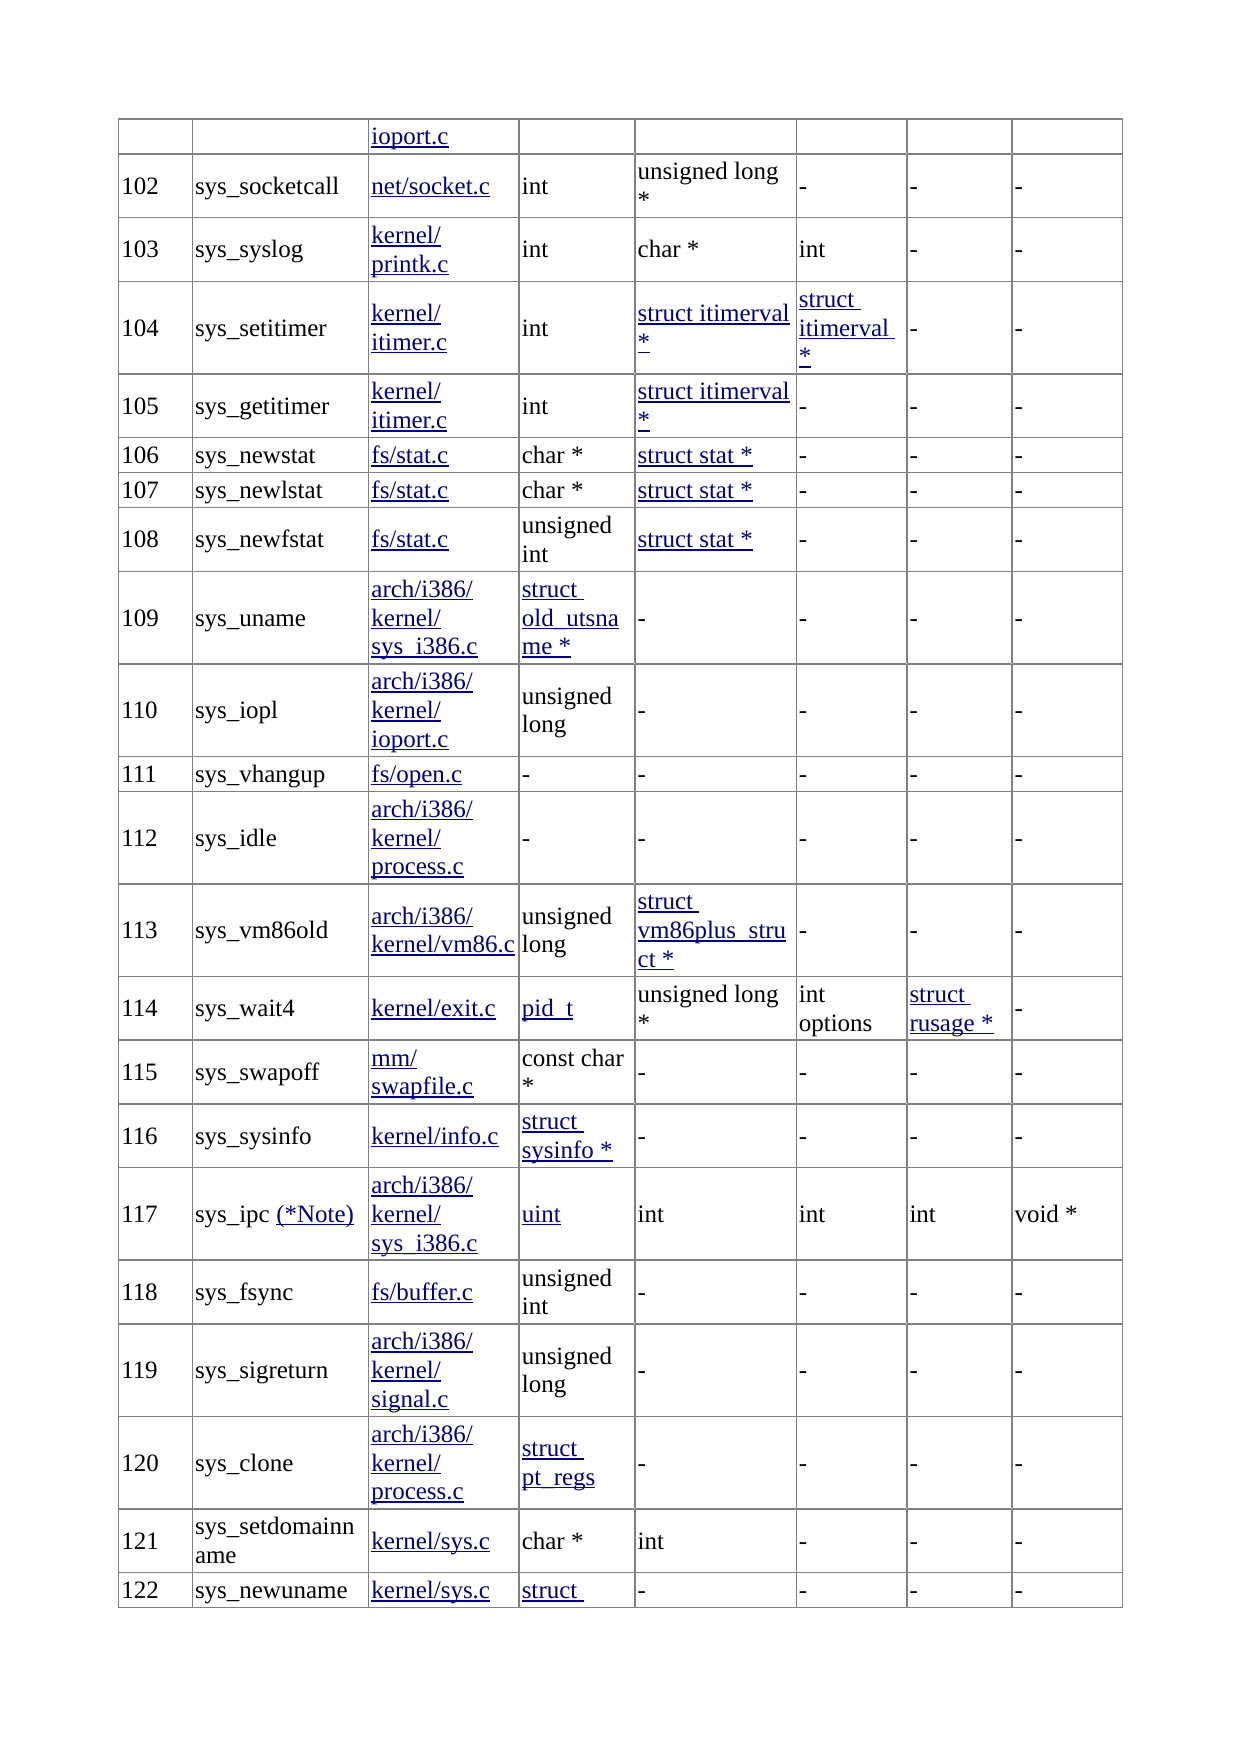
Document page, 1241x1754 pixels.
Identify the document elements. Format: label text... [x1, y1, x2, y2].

table_cell - [908, 508, 1011, 571]
table_cell fs/stat.c [369, 508, 518, 571]
table_cell - [797, 1041, 906, 1103]
table_cell - [797, 473, 906, 507]
table_cell 107 [119, 473, 192, 507]
table_cell 117 [119, 1168, 192, 1259]
table_cell fs/stat.c [369, 473, 518, 507]
table_cell - [1013, 665, 1122, 756]
table_cell kernel/sys.c [369, 1510, 518, 1572]
table_cell char * [636, 218, 796, 281]
table_cell [119, 120, 192, 153]
table_cell sys_vm86old [193, 885, 368, 976]
table_cell char * [520, 1510, 634, 1572]
table_cell struct rusage * [908, 977, 1011, 1039]
table_cell - [797, 1510, 906, 1572]
table_cell - [908, 375, 1011, 437]
table_cell 106 [119, 438, 192, 472]
table_cell unsigned long [520, 885, 634, 976]
table_cell sys_sigreturn [193, 1325, 368, 1416]
table_cell kernel/itimer.c [369, 282, 518, 373]
table_cell struct stat * [636, 438, 796, 472]
table_cell - [1013, 1261, 1122, 1323]
table_cell 116 [119, 1105, 192, 1167]
table_cell - [636, 1105, 796, 1167]
table_cell struct itimerval * [797, 282, 906, 373]
table_cell - [1013, 1573, 1122, 1607]
table_cell 103 [119, 218, 192, 281]
table_cell - [1013, 155, 1122, 217]
table_cell unsigned long [520, 1325, 634, 1416]
table_cell [636, 120, 796, 153]
table_cell - [636, 572, 796, 663]
table_cell sys_setitimer [193, 282, 368, 373]
table_cell - [797, 375, 906, 437]
table_cell - [1013, 1510, 1122, 1572]
table_cell - [1013, 1325, 1122, 1416]
table_cell ioport.c [369, 120, 518, 153]
table_cell - [908, 1325, 1011, 1416]
table_cell - [636, 1325, 796, 1416]
table_cell - [1013, 508, 1122, 571]
table_cell - [636, 1417, 796, 1508]
table_cell - [797, 1573, 906, 1607]
table_cell struct itimerval * [636, 282, 796, 373]
table_cell - [1013, 218, 1122, 281]
table_cell unsigned long [520, 665, 634, 756]
table_cell 111 [119, 757, 192, 791]
table_cell sys_socketcall [193, 155, 368, 217]
table_cell struct stat * [636, 508, 796, 571]
table_cell sys_clone [193, 1417, 368, 1508]
table_cell net/socket.c [369, 155, 518, 217]
table_cell - [1013, 792, 1122, 883]
table_cell int options [797, 977, 906, 1039]
table_cell - [636, 757, 796, 791]
table_cell struct itimerval * [636, 375, 796, 437]
table_cell pid_t [520, 977, 634, 1039]
table_cell 115 [119, 1041, 192, 1103]
table_cell - [636, 665, 796, 756]
table_cell fs/open.c [369, 757, 518, 791]
table_cell - [908, 120, 1011, 153]
table_cell 120 [119, 1417, 192, 1508]
table_cell - [1013, 375, 1122, 437]
table_cell - [797, 1261, 906, 1323]
table_cell - [797, 155, 906, 217]
table_cell - [908, 792, 1011, 883]
table_cell - [520, 792, 634, 883]
table_cell - [1013, 977, 1122, 1039]
table_cell - [908, 1041, 1011, 1103]
table_cell unsigned long * [636, 155, 796, 217]
table_cell - [797, 665, 906, 756]
table_cell - [797, 885, 906, 976]
table_cell - [797, 572, 906, 663]
table_cell - [908, 1510, 1011, 1572]
table_cell sys_vhangup [193, 757, 368, 791]
table_cell int [636, 1168, 796, 1259]
table_cell - [1013, 120, 1122, 153]
table_cell arch/i386/kernel/process.c [369, 792, 518, 883]
table_cell int [636, 1510, 796, 1572]
table_cell void * [1013, 1168, 1122, 1259]
table_cell kernel/exit.c [369, 977, 518, 1039]
table_cell arch/i386/kernel/vm86.c [369, 885, 518, 976]
table_cell - [1013, 473, 1122, 507]
table_cell struct sysinfo * [520, 1105, 634, 1167]
table_cell sys_newuname [193, 1573, 368, 1607]
table_cell - [797, 1417, 906, 1508]
table_cell - [1013, 757, 1122, 791]
table_cell arch/i386/kernel/sys_i386.c [369, 572, 518, 663]
table_cell - [908, 473, 1011, 507]
table_cell int [520, 282, 634, 373]
table_cell 119 [119, 1325, 192, 1416]
table_cell - [908, 665, 1011, 756]
table_cell 114 [119, 977, 192, 1039]
table_cell - [908, 155, 1011, 217]
table_cell [797, 120, 906, 153]
table_cell arch/i386/kernel/ioport.c [369, 665, 518, 756]
table_cell const char * [520, 1041, 634, 1103]
table_cell - [1013, 885, 1122, 976]
table_cell int [797, 1168, 906, 1259]
table_cell arch/i386/kernel/sys_i386.c [369, 1168, 518, 1259]
table_cell [193, 120, 368, 153]
table_cell - [797, 1105, 906, 1167]
table_cell 110 [119, 665, 192, 756]
table_cell 105 [119, 375, 192, 437]
table_cell int [797, 218, 906, 281]
table_cell - [908, 1261, 1011, 1323]
table_cell - [797, 1325, 906, 1416]
table_cell - [636, 1261, 796, 1323]
table_cell char * [520, 473, 634, 507]
table_cell int [520, 218, 634, 281]
table_cell - [1013, 1105, 1122, 1167]
table_cell 104 [119, 282, 192, 373]
table_cell int [520, 375, 634, 437]
table_cell - [908, 282, 1011, 373]
table_cell struct [520, 1573, 634, 1607]
table_cell - [1013, 1041, 1122, 1103]
table_cell fs/buffer.c [369, 1261, 518, 1323]
table_cell sys_syslog [193, 218, 368, 281]
table_cell sys_setdomainname [193, 1510, 368, 1572]
table_cell - [908, 572, 1011, 663]
table_cell - [797, 792, 906, 883]
table_cell int [520, 155, 634, 217]
table_cell sys_wait4 [193, 977, 368, 1039]
table_cell - [908, 757, 1011, 791]
table_cell sys_iopl [193, 665, 368, 756]
table_cell - [636, 792, 796, 883]
table_cell char * [520, 438, 634, 472]
table_cell fs/stat.c [369, 438, 518, 472]
table_cell struct stat * [636, 473, 796, 507]
table_cell uint [520, 1168, 634, 1259]
table_cell - [797, 757, 906, 791]
table_cell 122 [119, 1573, 192, 1607]
table_cell - [520, 757, 634, 791]
table_cell arch/i386/kernel/signal.c [369, 1325, 518, 1416]
table_cell - [797, 508, 906, 571]
table_cell 112 [119, 792, 192, 883]
table_cell sys_getitimer [193, 375, 368, 437]
table_cell sys_newstat [193, 438, 368, 472]
table_cell [520, 120, 634, 153]
table_cell - [908, 885, 1011, 976]
table_cell - [908, 1105, 1011, 1167]
table_cell - [908, 1417, 1011, 1508]
table_cell struct pt_regs [520, 1417, 634, 1508]
table_cell 121 [119, 1510, 192, 1572]
table_cell - [1013, 1417, 1122, 1508]
table_cell unsigned long * [636, 977, 796, 1039]
table_cell arch/i386/kernel/process.c [369, 1417, 518, 1508]
table_cell struct old_utsname * [520, 572, 634, 663]
table_cell sys_idle [193, 792, 368, 883]
table_cell sys_newfstat [193, 508, 368, 571]
table_cell - [797, 438, 906, 472]
table_cell - [1013, 438, 1122, 472]
table_cell sys_fsync [193, 1261, 368, 1323]
table_cell - [1013, 572, 1122, 663]
table_cell sys_newlstat [193, 473, 368, 507]
table_cell struct vm86plus_struct * [636, 885, 796, 976]
table_cell mm/swapfile.c [369, 1041, 518, 1103]
table_cell sys_sysinfo [193, 1105, 368, 1167]
table_cell 109 [119, 572, 192, 663]
table_cell sys_ipc (*Note) [193, 1168, 368, 1259]
table_cell - [636, 1041, 796, 1103]
table_cell - [908, 218, 1011, 281]
table_cell kernel/sys.c [369, 1573, 518, 1607]
table_cell 108 [119, 508, 192, 571]
table_cell unsigned int [520, 508, 634, 571]
table_cell sys_swapoff [193, 1041, 368, 1103]
table_cell sys_uname [193, 572, 368, 663]
table_cell kernel/info.c [369, 1105, 518, 1167]
table_cell 102 [119, 155, 192, 217]
table_cell kernel/printk.c [369, 218, 518, 281]
table_cell - [636, 1573, 796, 1607]
table_cell 118 [119, 1261, 192, 1323]
table_cell - [908, 438, 1011, 472]
table_cell unsigned int [520, 1261, 634, 1323]
table_cell int [908, 1168, 1011, 1259]
table_cell - [1013, 282, 1122, 373]
table_cell - [908, 1573, 1011, 1607]
table_cell kernel/itimer.c [369, 375, 518, 437]
table_cell 113 [119, 885, 192, 976]
